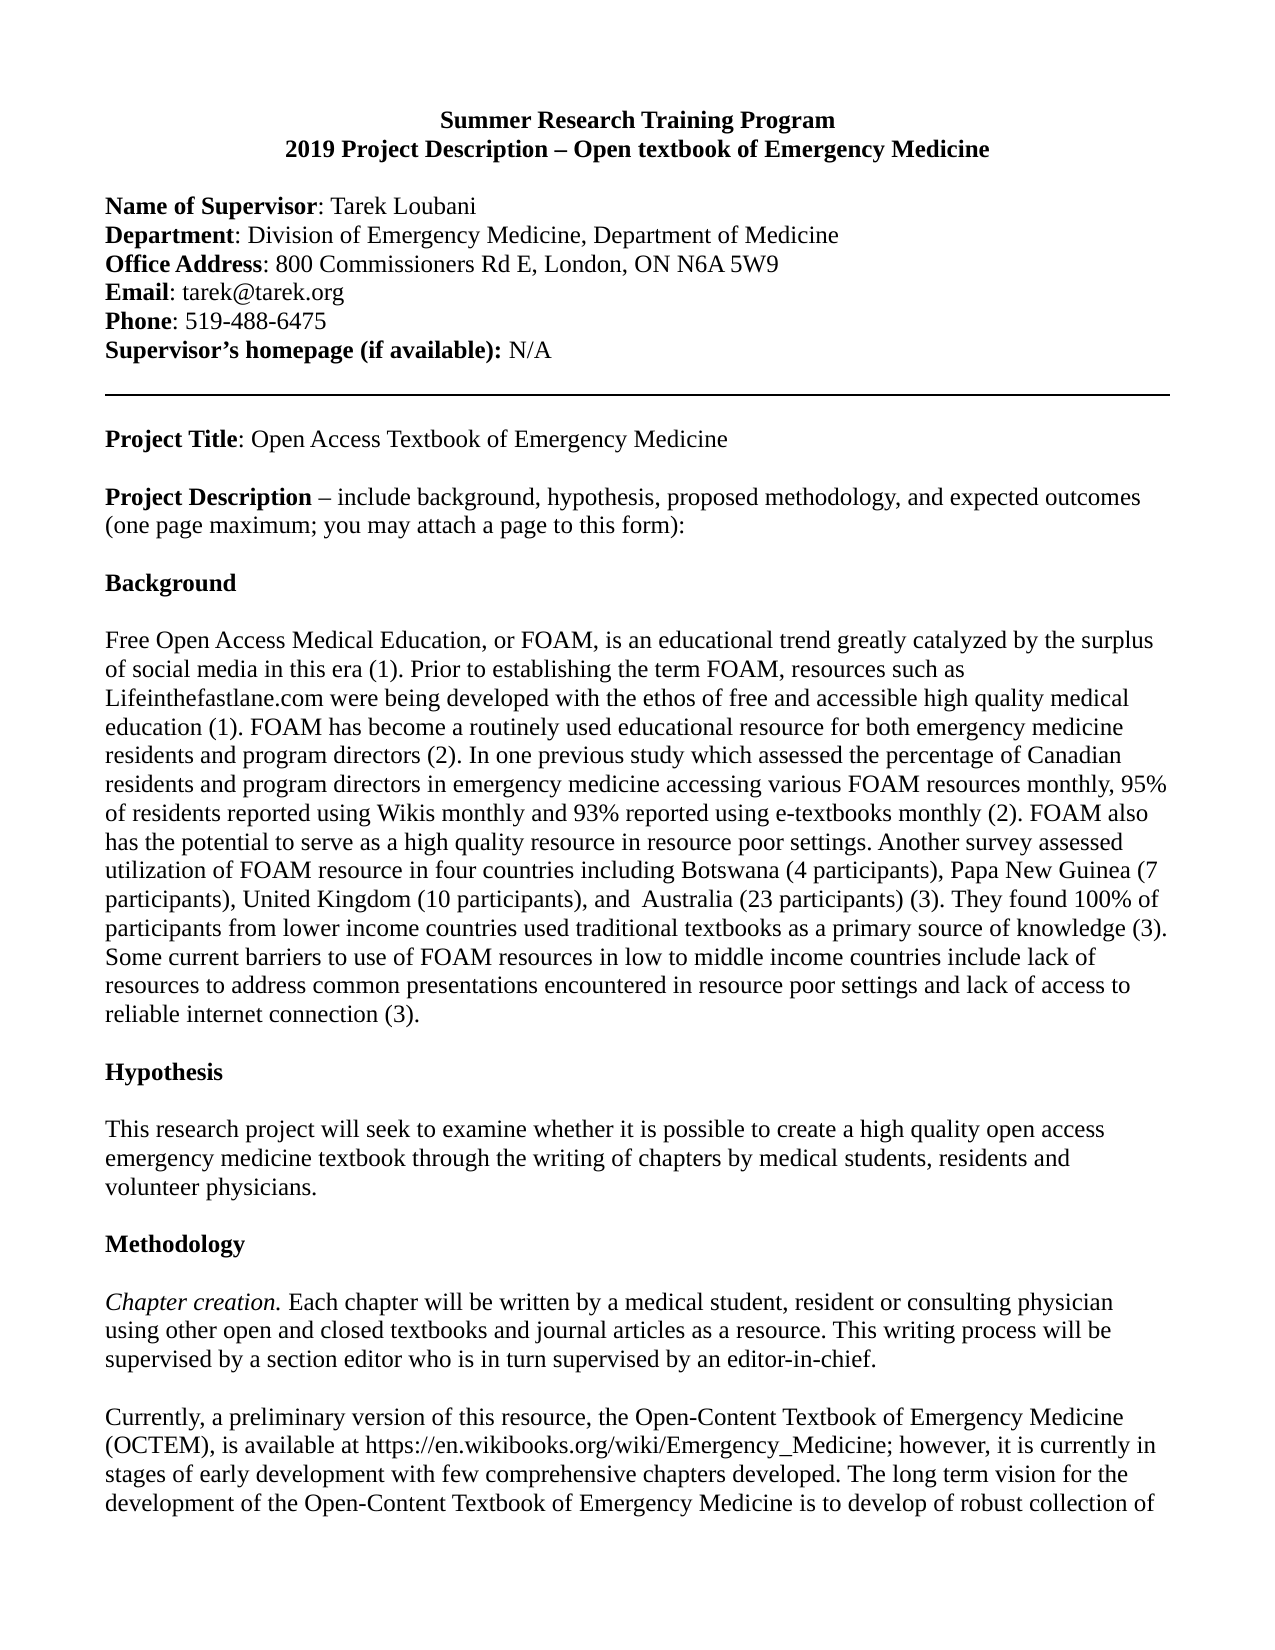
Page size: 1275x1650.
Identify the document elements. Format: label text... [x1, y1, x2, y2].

text Phone: 519-488-6475 [105, 306, 1170, 335]
text Free Open Access Medical Education, or FOAM, is an educational trend greatly catalyzed by the surplus of social media in this era (1). Prior to establishing the term FOAM, resources such as Lifeinthefastlane.com were being developed with the ethos of free and accessible high quality medical education (1). FOAM has become a routinely used educational resource for both emergency medicine residents and program directors (2). In one previous study which assessed the percentage of Canadian residents and program directors in emergency medicine accessing various FOAM resources monthly, 95% of residents reported using Wikis monthly and 93% reported using e-textbooks monthly (2). FOAM also has the potential to serve as a high quality resource in resource poor settings. Another survey assessed utilization of FOAM resource in four countries including Botswana (4 participants), Papa New Guinea (7 participants), United Kingdom (10 participants), and Australia (23 participants) (3). They found 100% of participants from lower income countries used traditional textbooks as a primary source of knowledge (3). Some current barriers to use of FOAM resources in low to middle income countries include lack of resources to address common presentations encountered in resource poor settings and lack of access to reliable internet connection (3). [105, 626, 1170, 1028]
text Background [105, 568, 1170, 597]
text Summer Research Training Program 2019 Project Description – Open textbook of Emergency Medicine [105, 105, 1170, 162]
text Currently, a preliminary version of this resource, the Open-Content Textbook of Emergency Medicine (OCTEM), is available at https://en.wikibooks.org/wiki/Emergency_Medicine; however, it is currently in stages of early development with few comprehensive chapters developed. The long term vision for the development of the Open-Content Textbook of Emergency Medicine is to develop of robust collection of [105, 1402, 1170, 1517]
text Supervisor’s homepage (if available): N/A [105, 335, 1170, 364]
text Name of Supervisor: Tarek Loubani [105, 191, 1170, 220]
text Project Title: Open Access Textbook of Emergency Medicine [105, 424, 1170, 453]
text This research project will seek to examine whether it is possible to create a high quality open access emergency medicine textbook through the writing of chapters by medical students, residents and volunteer physicians. [105, 1114, 1170, 1201]
text Department: Division of Emergency Medicine, Department of Medicine [105, 220, 1170, 249]
text Chapter creation. Each chapter will be written by a medical student, resident or consulting physician using other open and closed textbooks and journal articles as a resource. This writing process will be supervised by a section editor who is in turn supervised by an editor-in-chief. [105, 1287, 1170, 1373]
text Project Description – include background, hypothesis, proposed methodology, and expected outcomes (one page maximum; you may attach a page to this form): [105, 482, 1170, 539]
text Office Address: 800 Commissioners Rd E, London, ON N6A 5W9 [105, 249, 1170, 277]
text Methodology [105, 1229, 1170, 1258]
text Email: tarek@tarek.org [105, 277, 1170, 306]
text Hypothesis [105, 1057, 1170, 1086]
